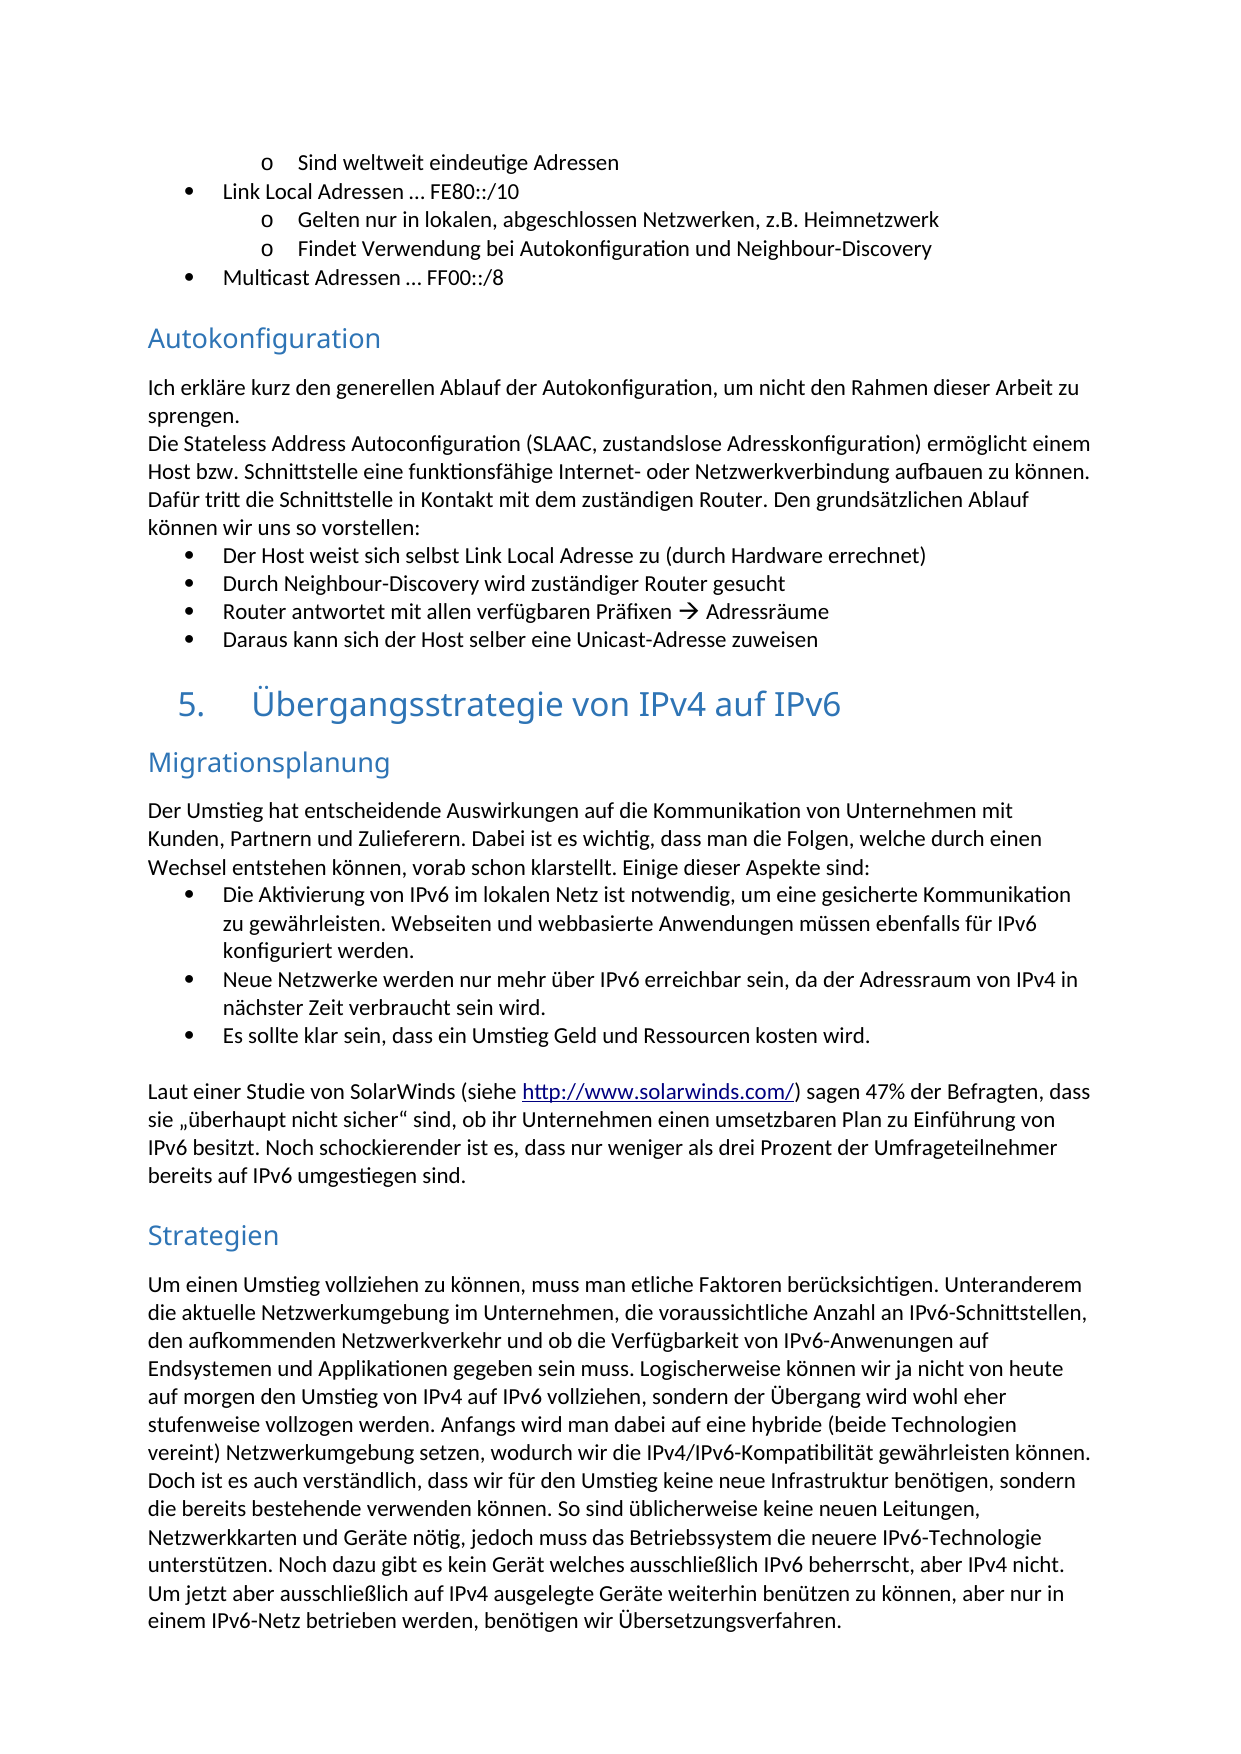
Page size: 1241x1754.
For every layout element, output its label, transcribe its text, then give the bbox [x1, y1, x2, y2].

list Gelten nur in lokalen, abgeschlossen Netzwerken, z.B. Heimnetzwerk [260, 205, 1093, 234]
text Ich erkläre kurz den generellen Ablauf der Autokonfiguration, um nicht den Rahmen dieser Arbeit zu sprengen. [148, 373, 1093, 429]
subtitle Autokonfiguration [148, 319, 1093, 356]
list Der Host weist sich selbst Link Local Adresse zu (durch Hardware errechnet) [185, 541, 1093, 569]
subtitle Strategien [148, 1217, 1093, 1254]
text Doch ist es auch verständlich, dass wir für den Umstieg keine neue Infrastruktur benötigen, sondern die bereits bestehende verwenden können. So sind üblicherweise keine neuen Leitungen, Netzwerkkarten und Geräte nötig, jedoch muss das Betriebssystem die neuere IPv6-Technologie unterstützen. Noch dazu gibt es kein Gerät welches ausschließlich IPv6 beherrscht, aber IPv4 nicht. Um jetzt aber ausschließlich auf IPv4 ausgelegte Geräte weiterhin benützen zu können, aber nur in einem IPv6-Netz betrieben werden, benötigen wir Übersetzungsverfahren. [148, 1467, 1093, 1635]
list Router antwortet mit allen verfügbaren Präfixen  Adressräume [185, 597, 1093, 625]
list Durch Neighbour-Discovery wird zuständiger Router gesucht [185, 569, 1093, 597]
list Übergangsstrategie von IPv4 auf IPv6 [177, 681, 1093, 726]
list Sind weltweit eindeutige Adressen [260, 148, 1093, 177]
subtitle Migrationsplanung [148, 743, 1093, 780]
list Daraus kann sich der Host selber eine Unicast-Adresse zuweisen [185, 625, 1093, 653]
list Neue Netzwerke werden nur mehr über IPv6 erreichbar sein, da der Adressraum von IPv4 in nächster Zeit verbraucht sein wird. [185, 965, 1093, 1021]
list Die Aktivierung von IPv6 im lokalen Netz ist notwendig, um eine gesicherte Kommunikation zu gewährleisten. Webseiten und webbasierte Anwendungen müssen ebenfalls für IPv6 konfiguriert werden. [185, 881, 1093, 965]
list Link Local Adressen … FE80::/10 [185, 177, 1093, 205]
text Um einen Umstieg vollziehen zu können, muss man etliche Faktoren berücksichtigen. Unteranderem die aktuelle Netzwerkumgebung im Unternehmen, die voraussichtliche Anzahl an IPv6-Schnittstellen, den aufkommenden Netzwerkverkehr und ob die Verfügbarkeit von IPv6-Anwenungen auf Endsystemen und Applikationen gegeben sein muss. Logischerweise können wir ja nicht von heute auf morgen den Umstieg von IPv4 auf IPv6 vollziehen, sondern der Übergang wird wohl eher stufenweise vollzogen werden. Anfangs wird man dabei auf eine hybride (beide Technologien vereint) Netzwerkumgebung setzen, wodurch wir die IPv4/IPv6-Kompatibilität gewährleisten können. [148, 1270, 1093, 1467]
list Findet Verwendung bei Autokonfiguration und Neighbour-Discovery [260, 234, 1093, 263]
text Der Umstieg hat entscheidende Auswirkungen auf die Kommunikation von Unternehmen mit Kunden, Partnern und Zulieferern. Dabei ist es wichtig, dass man die Folgen, welche durch einen Wechsel entstehen können, vorab schon klarstellt. Einige dieser Aspekte sind: [148, 797, 1093, 881]
list Es sollte klar sein, dass ein Umstieg Geld und Ressourcen kosten wird. [185, 1021, 1093, 1049]
list Multicast Adressen … FF00::/8 [185, 263, 1093, 291]
text Die Stateless Address Autoconfiguration (SLAAC, zustandslose Adresskonfiguration) ermöglicht einem Host bzw. Schnittstelle eine funktionsfähige Internet- oder Netzwerkverbindung aufbauen zu können. Dafür tritt die Schnittstelle in Kontakt mit dem zuständigen Router. Den grundsätzlichen Ablauf können wir uns so vorstellen: [148, 429, 1093, 541]
text Laut einer Studie von SolarWinds (siehe http://www.solarwinds.com/) sagen 47% der Befragten, dass sie „überhaupt nicht sicher“ sind, ob ihr Unternehmen einen umsetzbaren Plan zu Einführung von IPv6 besitzt. Noch schockierender ist es, dass nur weniger als drei Prozent der Umfrageteilnehmer bereits auf IPv6 umgestiegen sind. [148, 1077, 1093, 1189]
